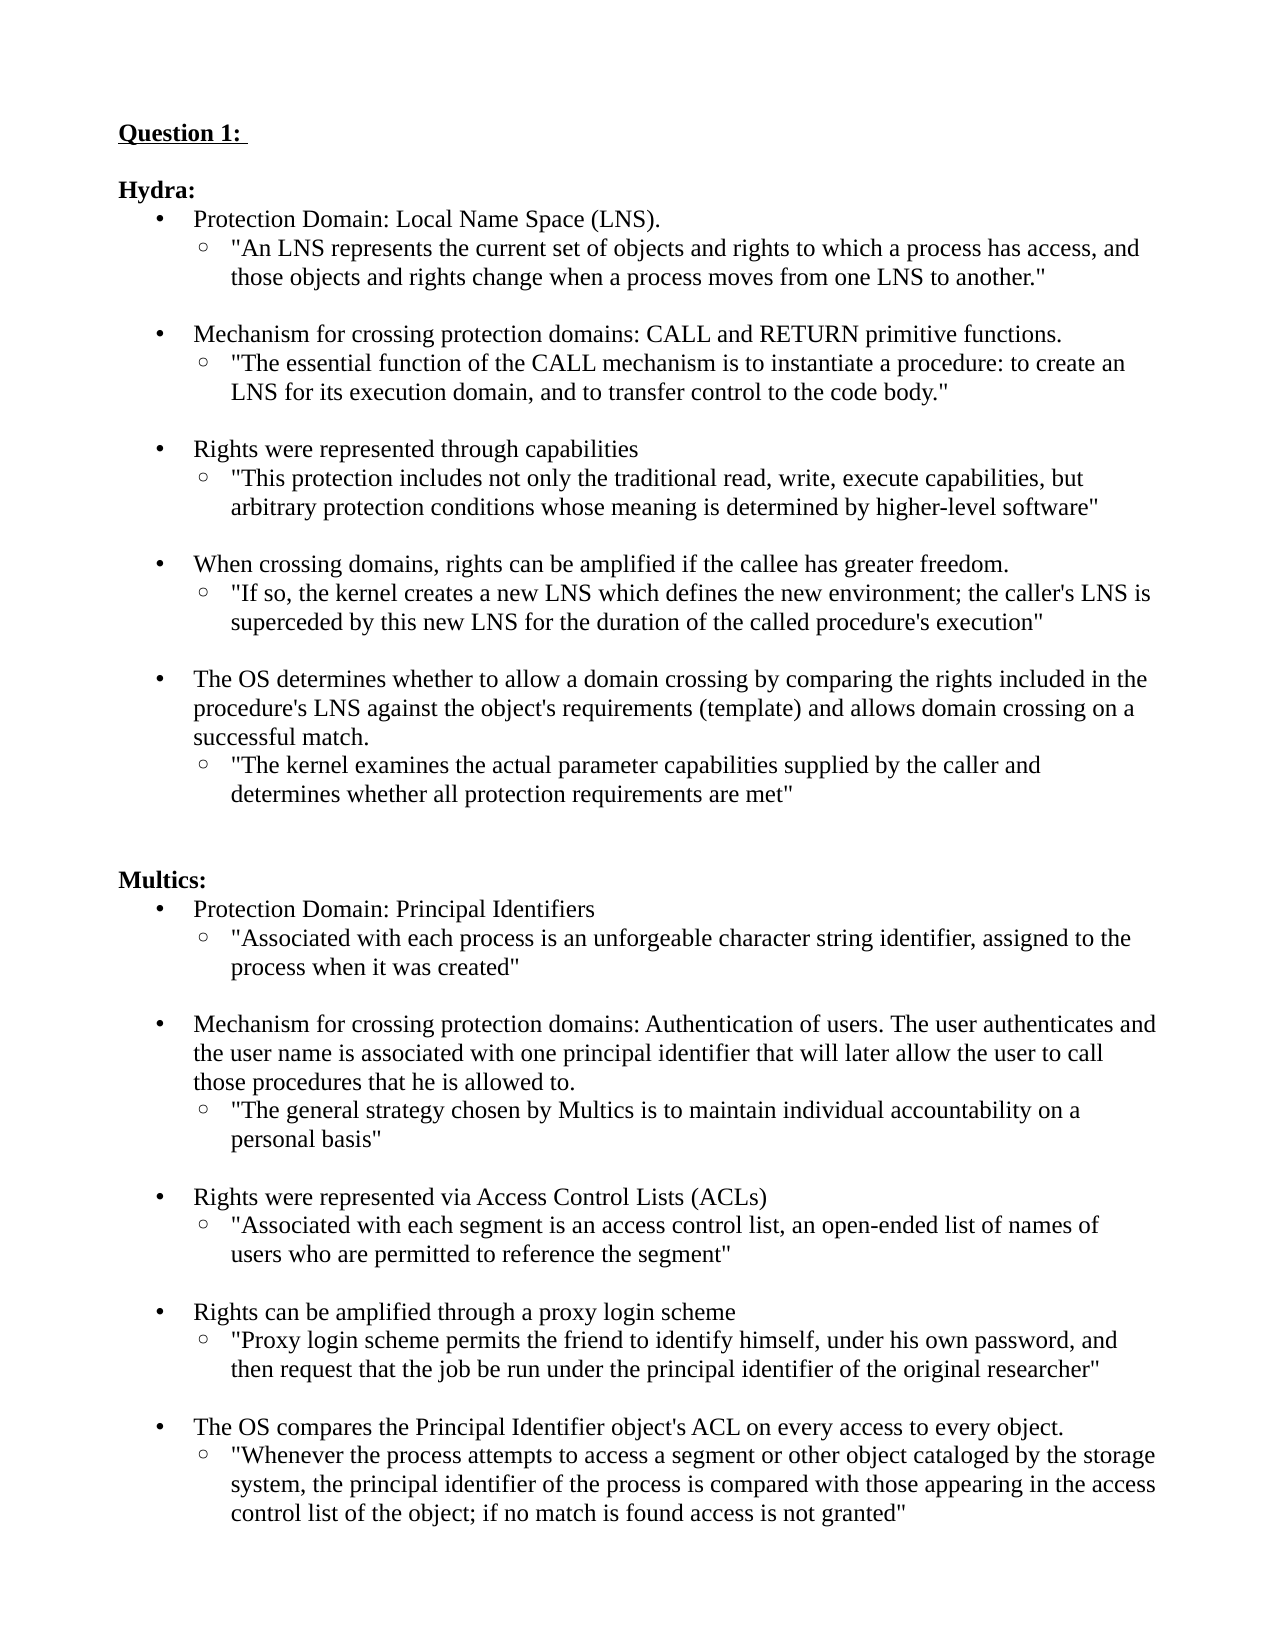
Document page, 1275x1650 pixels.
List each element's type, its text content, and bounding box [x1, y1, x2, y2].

text Question 1: [118, 118, 1157, 147]
list "An LNS represents the current set of objects and rights to which a process has access, and those objects and rights change when a process moves from one LNS to another." [193, 233, 1157, 291]
list "Associated with each process is an unforgeable character string identifier, assigned to the process when it was created" [193, 923, 1157, 981]
list "This protection includes not only the traditional read, write, execute capabilities, but arbitrary protection conditions whose meaning is determined by higher-level software" [193, 463, 1157, 521]
text Hydra: [118, 176, 1157, 204]
list Rights were represented through capabilities [156, 434, 1157, 463]
list Rights can be amplified through a proxy login scheme [156, 1297, 1157, 1326]
list "The kernel examines the actual parameter capabilities supplied by the caller and determines whether all protection requirements are met" [193, 751, 1157, 808]
list "Whenever the process attempts to access a segment or other object cataloged by the storage system, the principal identifier of the process is compared with those appearing in the access control list of the object; if no match is found access is not granted" [193, 1441, 1157, 1527]
list Protection Domain: Principal Identifiers [156, 894, 1157, 923]
text Multics: [118, 866, 1157, 894]
list When crossing domains, rights can be amplified if the callee has greater freedom. [156, 549, 1157, 578]
list "If so, the kernel creates a new LNS which defines the new environment; the caller's LNS is superceded by this new LNS for the duration of the called procedure's execution" [193, 578, 1157, 636]
list The OS compares the Principal Identifier object's ACL on every access to every object. [156, 1412, 1157, 1441]
list Mechanism for crossing protection domains: CALL and RETURN primitive functions. [156, 319, 1157, 348]
list "The general strategy chosen by Multics is to maintain individual accountability on a personal basis" [193, 1096, 1157, 1153]
list "Associated with each segment is an access control list, an open-ended list of names of users who are permitted to reference the segment" [193, 1211, 1157, 1268]
list Mechanism for crossing protection domains: Authentication of users. The user authenticates and the user name is associated with one principal identifier that will later allow the user to call those procedures that he is allowed to. [156, 1009, 1157, 1096]
list Rights were represented via Access Control Lists (ACLs) [156, 1182, 1157, 1211]
list "The essential function of the CALL mechanism is to instantiate a procedure: to create an LNS for its execution domain, and to transfer control to the code body." [193, 348, 1157, 406]
list "Proxy login scheme permits the friend to identify himself, under his own password, and then request that the job be run under the principal identifier of the original researcher" [193, 1326, 1157, 1383]
list The OS determines whether to allow a domain crossing by comparing the rights included in the procedure's LNS against the object's requirements (template) and allows domain crossing on a successful match. [156, 664, 1157, 751]
list Protection Domain: Local Name Space (LNS). [156, 204, 1157, 233]
